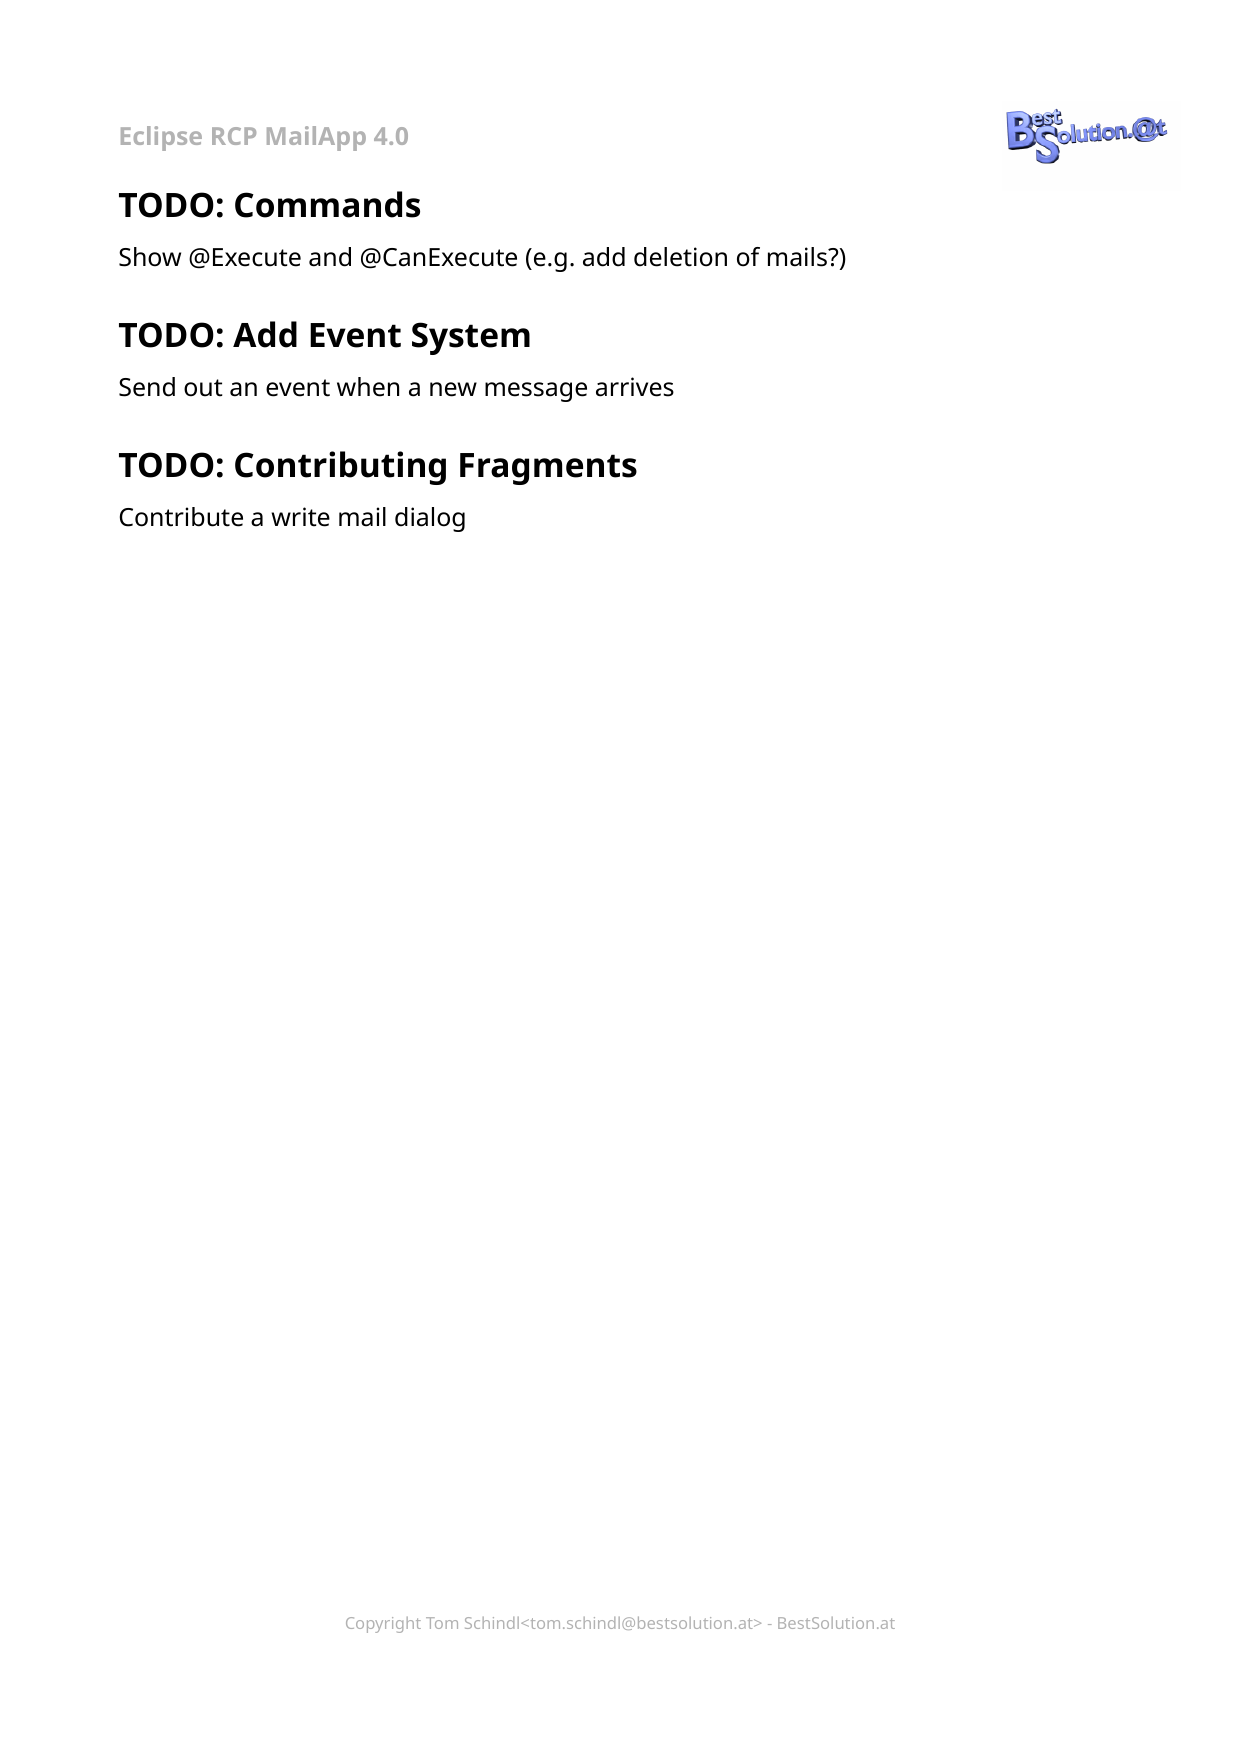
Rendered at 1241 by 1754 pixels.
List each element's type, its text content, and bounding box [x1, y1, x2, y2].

subtitle TODO: Add Event System [118, 311, 1122, 357]
subtitle TODO: Contributing Fragments [118, 441, 1122, 487]
picture [1002, 101, 1181, 191]
text Contribute a write mail dialog [118, 499, 1122, 533]
text Send out an event when a new message arrives [118, 370, 1122, 404]
text Show @Execute and @CanExecute (e.g. add deletion of mails?) [118, 240, 1122, 274]
subtitle TODO: Commands [118, 182, 1122, 227]
